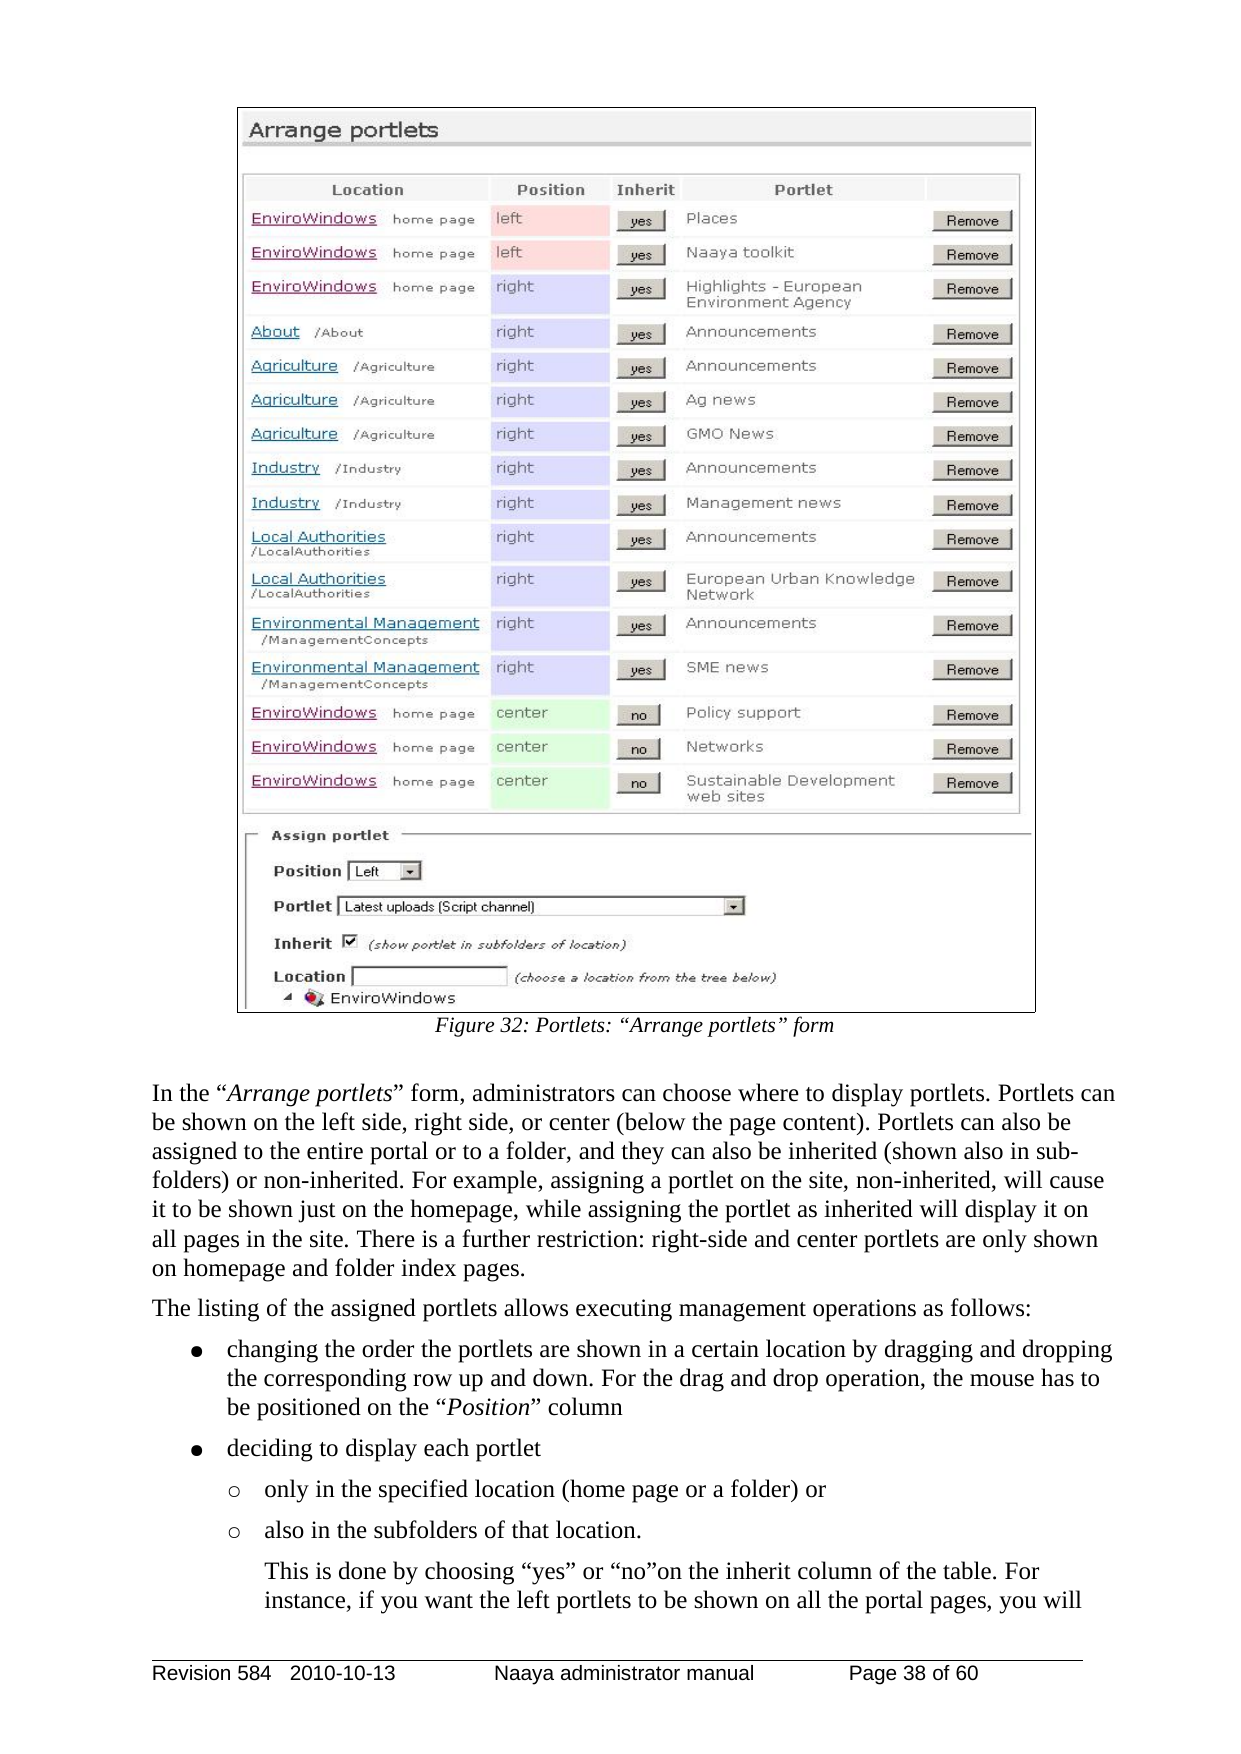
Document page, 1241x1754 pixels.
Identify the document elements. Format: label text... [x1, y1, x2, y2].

text [238, 108, 1035, 1012]
text In the “Arrange portlets” form, administrators can choose where to display portlets. Portlets can be shown on the left side, right side, or center (below the page content). Portlets can also be assigned to the entire portal or to a folder, and they can also be inherited (shown also in sub-folders) or non-inherited. For example, assigning a portlet on the site, non-inherited, will cause it to be shown just on the homepage, while assigning the portlet as inherited will display it on all pages in the site. There is a further restriction: right-side and center portlets are only shown on homepage and folder index pages. [152, 1078, 1120, 1282]
list deciding to display each portlet [189, 1433, 1120, 1462]
list only in the specified location (home page or a folder) or [227, 1474, 1120, 1503]
text Figure 32: Portlets: “Arrange portlets” form [237, 1013, 1035, 1037]
list This is done by choosing “yes” or “no”on the inherit column of the table. For instance, if you want the left portlets to be shown on all the portal pages, you will [227, 1556, 1120, 1614]
picture [240, 110, 1032, 1009]
text The listing of the assigned portlets allows executing management operations as follows: [152, 1293, 1120, 1322]
list also in the subfolders of that location. [227, 1515, 1120, 1544]
list changing the order the portlets are shown in a certain location by dragging and dropping the corresponding row up and down. For the drag and drop operation, the mouse has to be positioned on the “Position” column [189, 1334, 1120, 1421]
